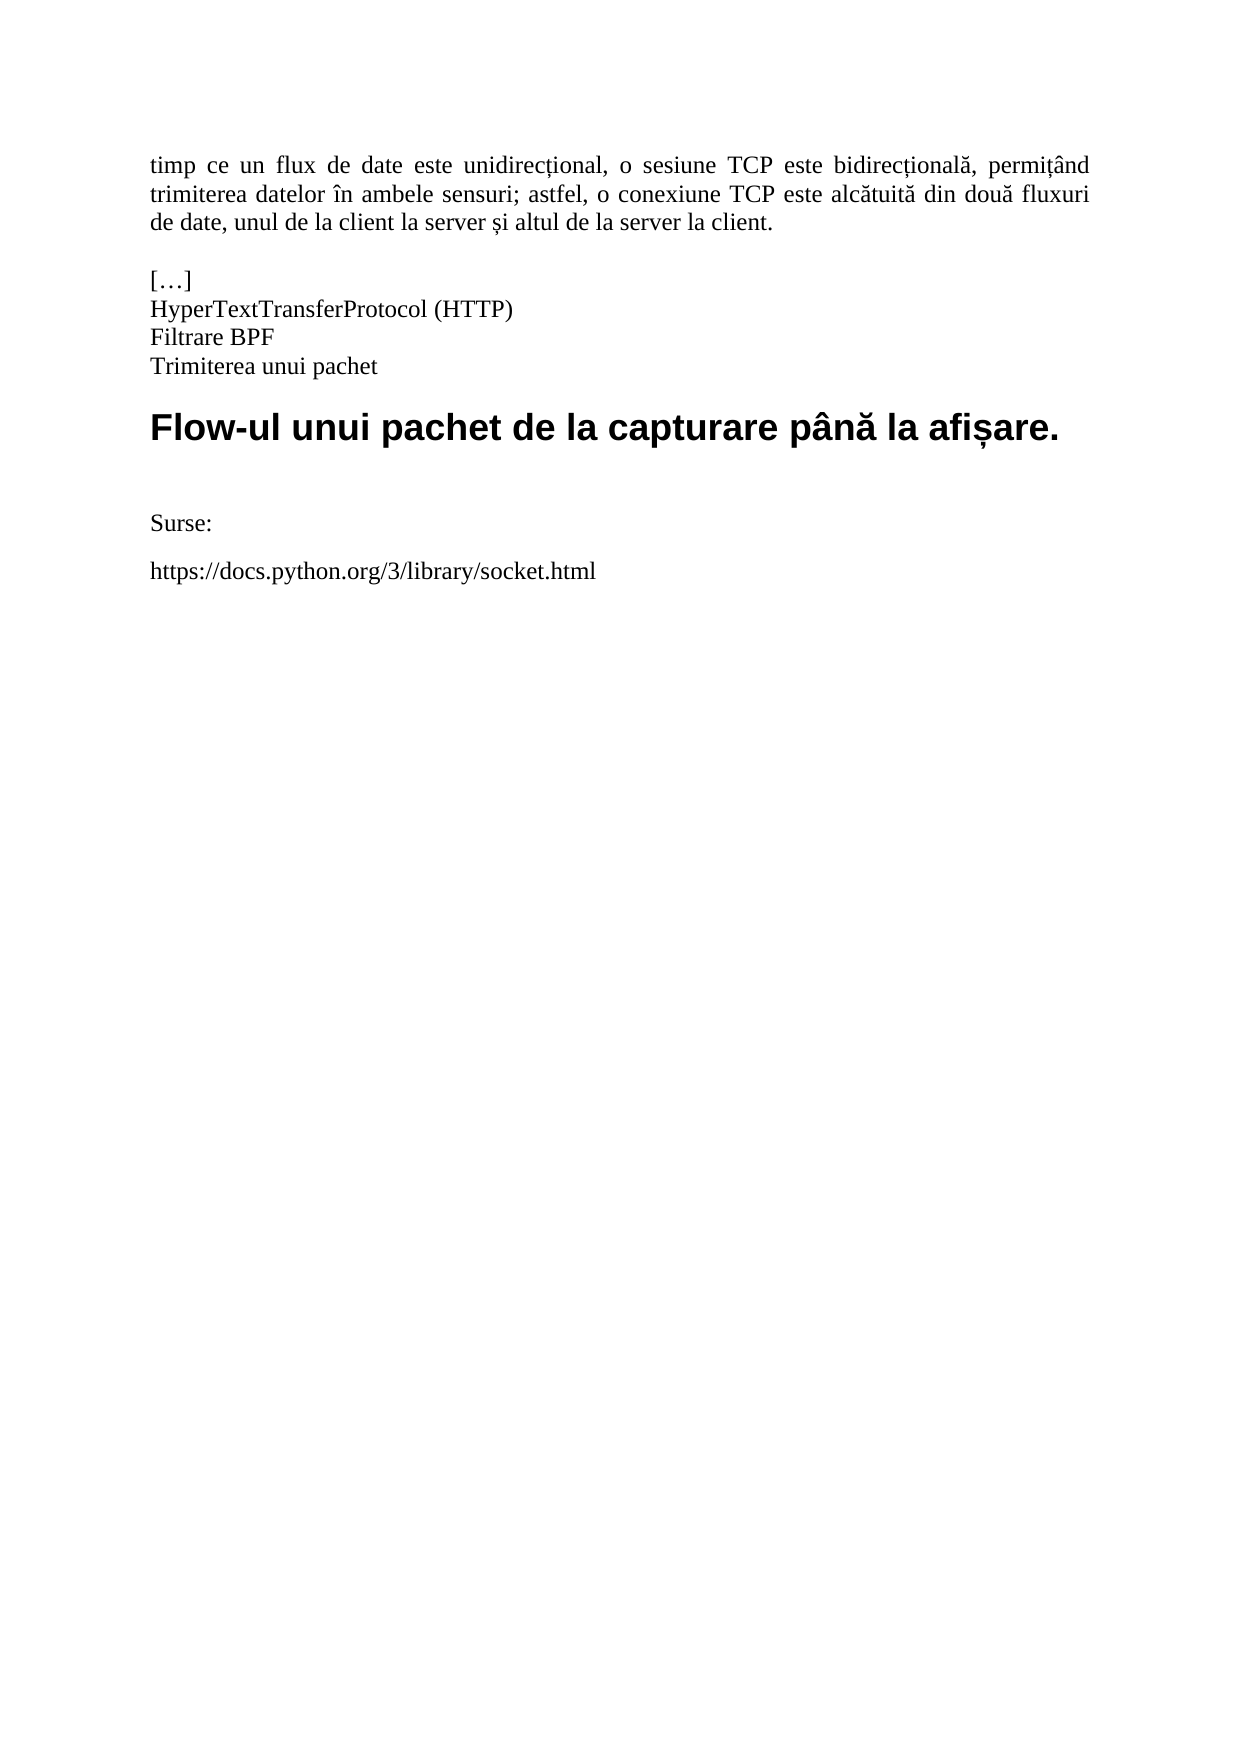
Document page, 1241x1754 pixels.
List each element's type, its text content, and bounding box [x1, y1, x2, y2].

text Filtrare BPF [150, 322, 1091, 351]
text timp ce un flux de date este unidirecțional, o sesiune TCP este bidirecțională, permițând trimiterea datelor în ambele sensuri; astfel, o conexiune TCP este alcătuită din două fluxuri de date, unul de la client la server și altul de la server la client. [150, 150, 1091, 236]
text Surse: [150, 508, 1091, 537]
text Trimiterea unui pachet [150, 351, 1091, 380]
text https://docs.python.org/3/library/socket.html [150, 556, 1091, 584]
text […] [150, 265, 1091, 294]
text HyperTextTransferProtocol (HTTP) [150, 294, 1091, 322]
subtitle Flow-ul unui pachet de la capturare până la afișare. [150, 405, 1091, 448]
